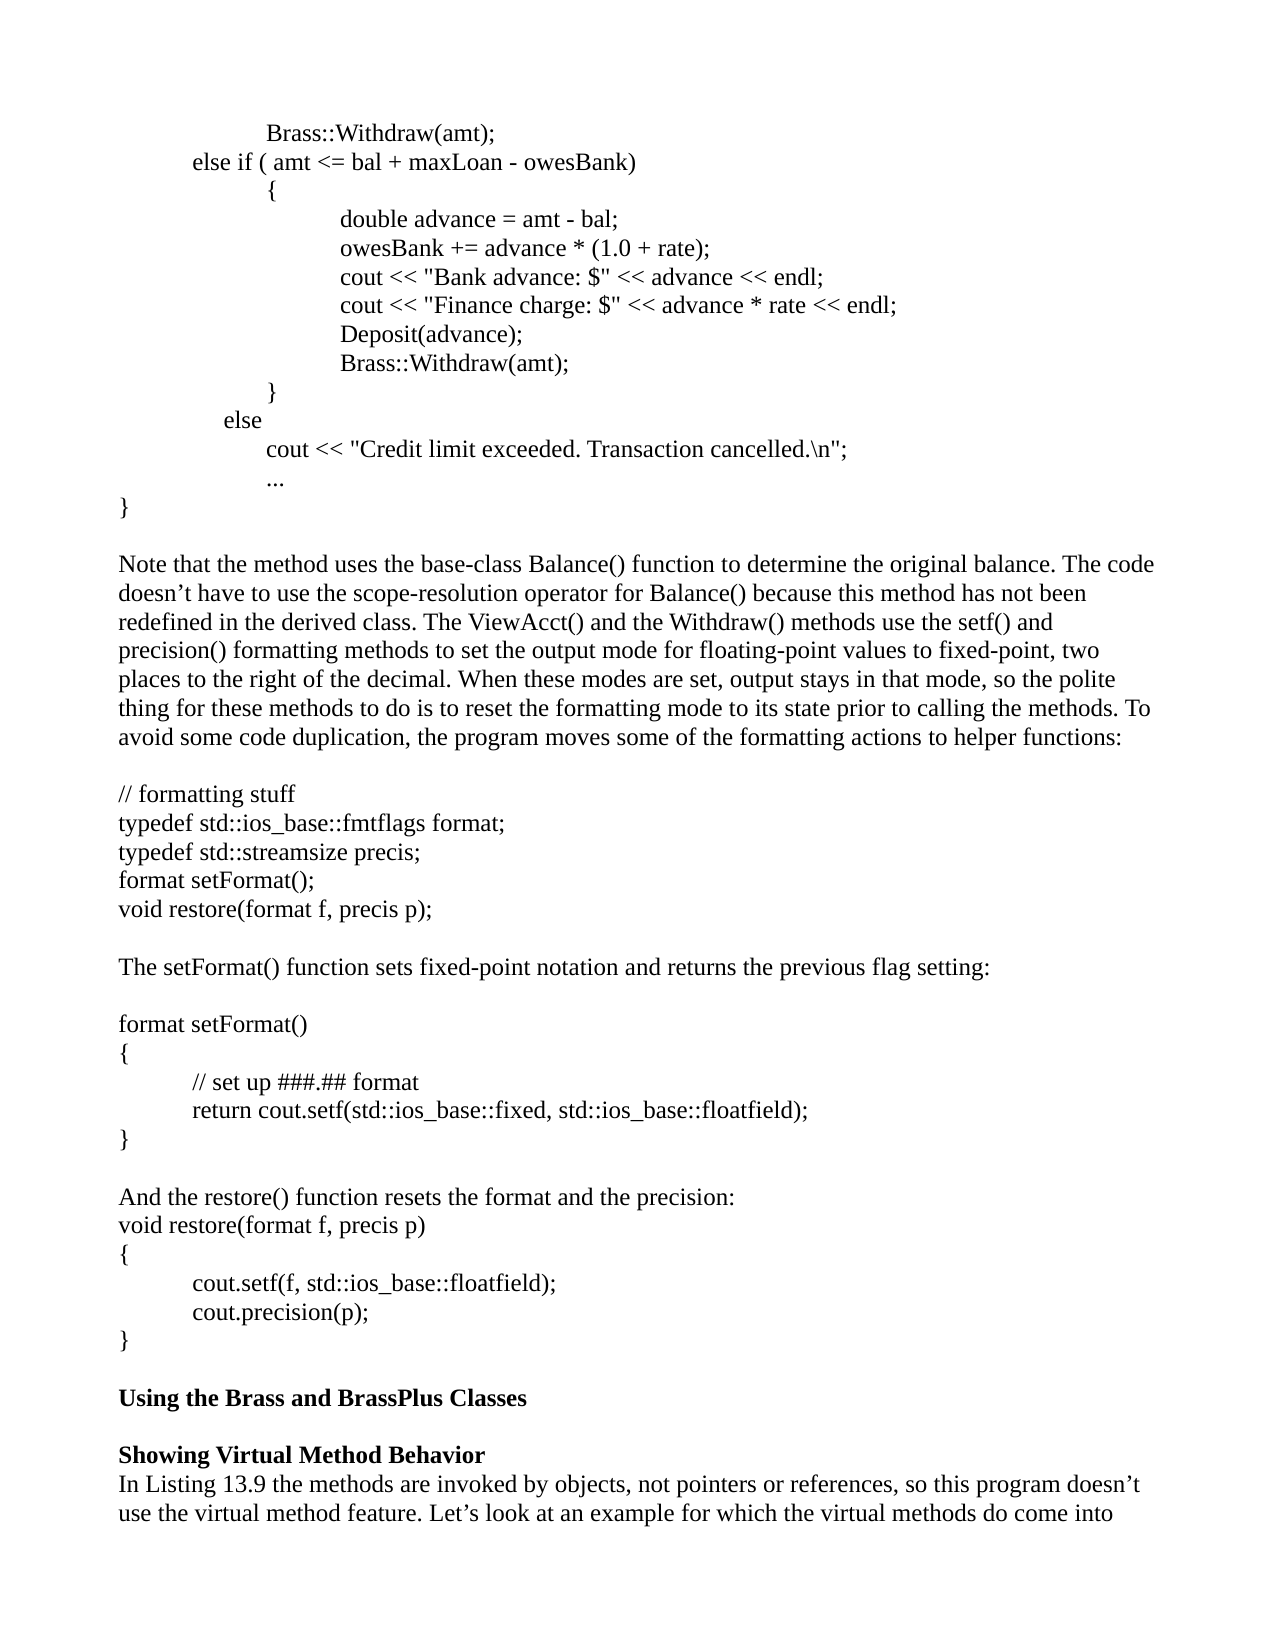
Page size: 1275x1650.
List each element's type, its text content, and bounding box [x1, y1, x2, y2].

text } [118, 1326, 1157, 1354]
text cout.setf(f, std::ios_base::floatfield); [118, 1268, 1157, 1297]
text Showing Virtual Method Behavior [118, 1441, 1157, 1469]
text double advance = amt - bal; [118, 204, 1157, 233]
text typedef std::ios_base::fmtflags format; [118, 808, 1157, 837]
text void restore(format f, precis p) [118, 1211, 1157, 1239]
text typedef std::streamsize precis; [118, 837, 1157, 866]
text Deposit(advance); [118, 319, 1157, 348]
text cout << "Bank advance: $" << advance << endl; [118, 262, 1157, 291]
text { [118, 1038, 1157, 1067]
text owesBank += advance * (1.0 + rate); [118, 233, 1157, 262]
text ... [118, 463, 1157, 492]
text Brass::Withdraw(amt); [118, 348, 1157, 377]
text } [118, 492, 1157, 521]
text cout << "Finance charge: $" << advance * rate << endl; [118, 291, 1157, 319]
text The setFormat() function sets fixed-point notation and returns the previous flag setting: [118, 952, 1157, 981]
text cout.precision(p); [118, 1297, 1157, 1326]
text And the restore() function resets the format and the precision: [118, 1182, 1157, 1211]
text Using the Brass and BrassPlus Classes [118, 1383, 1157, 1412]
text else if ( amt <= bal + maxLoan - owesBank) [118, 147, 1157, 176]
text void restore(format f, precis p); [118, 894, 1157, 923]
text format setFormat() [118, 1009, 1157, 1038]
text } [118, 1124, 1157, 1153]
text } [118, 377, 1157, 406]
text // set up ###.## format [118, 1067, 1157, 1096]
text Brass::Withdraw(amt); [118, 118, 1157, 147]
text // formatting stuff [118, 779, 1157, 808]
text { [118, 1239, 1157, 1268]
text { [118, 176, 1157, 204]
text return cout.setf(std::ios_base::fixed, std::ios_base::floatfield); [118, 1096, 1157, 1124]
text Note that the method uses the base-class Balance() function to determine the original balance. The code doesn’t have to use the scope-resolution operator for Balance() because this method has not been redefined in the derived class. The ViewAcct() and the Withdraw() methods use the setf() and precision() formatting methods to set the output mode for floating-point values to fixed-point, two places to the right of the decimal. When these modes are set, output stays in that mode, so the polite thing for these methods to do is to reset the formatting mode to its state prior to calling the methods. To avoid some code duplication, the program moves some of the formatting actions to helper functions: [118, 549, 1157, 751]
text format setFormat(); [118, 866, 1157, 894]
text In Listing 13.9 the methods are invoked by objects, not pointers or references, so this program doesn’t use the virtual method feature. Let’s look at an example for which the virtual methods do come into [118, 1469, 1157, 1527]
text cout << "Credit limit exceeded. Transaction cancelled.\n"; [118, 434, 1157, 463]
text else [118, 406, 1157, 434]
